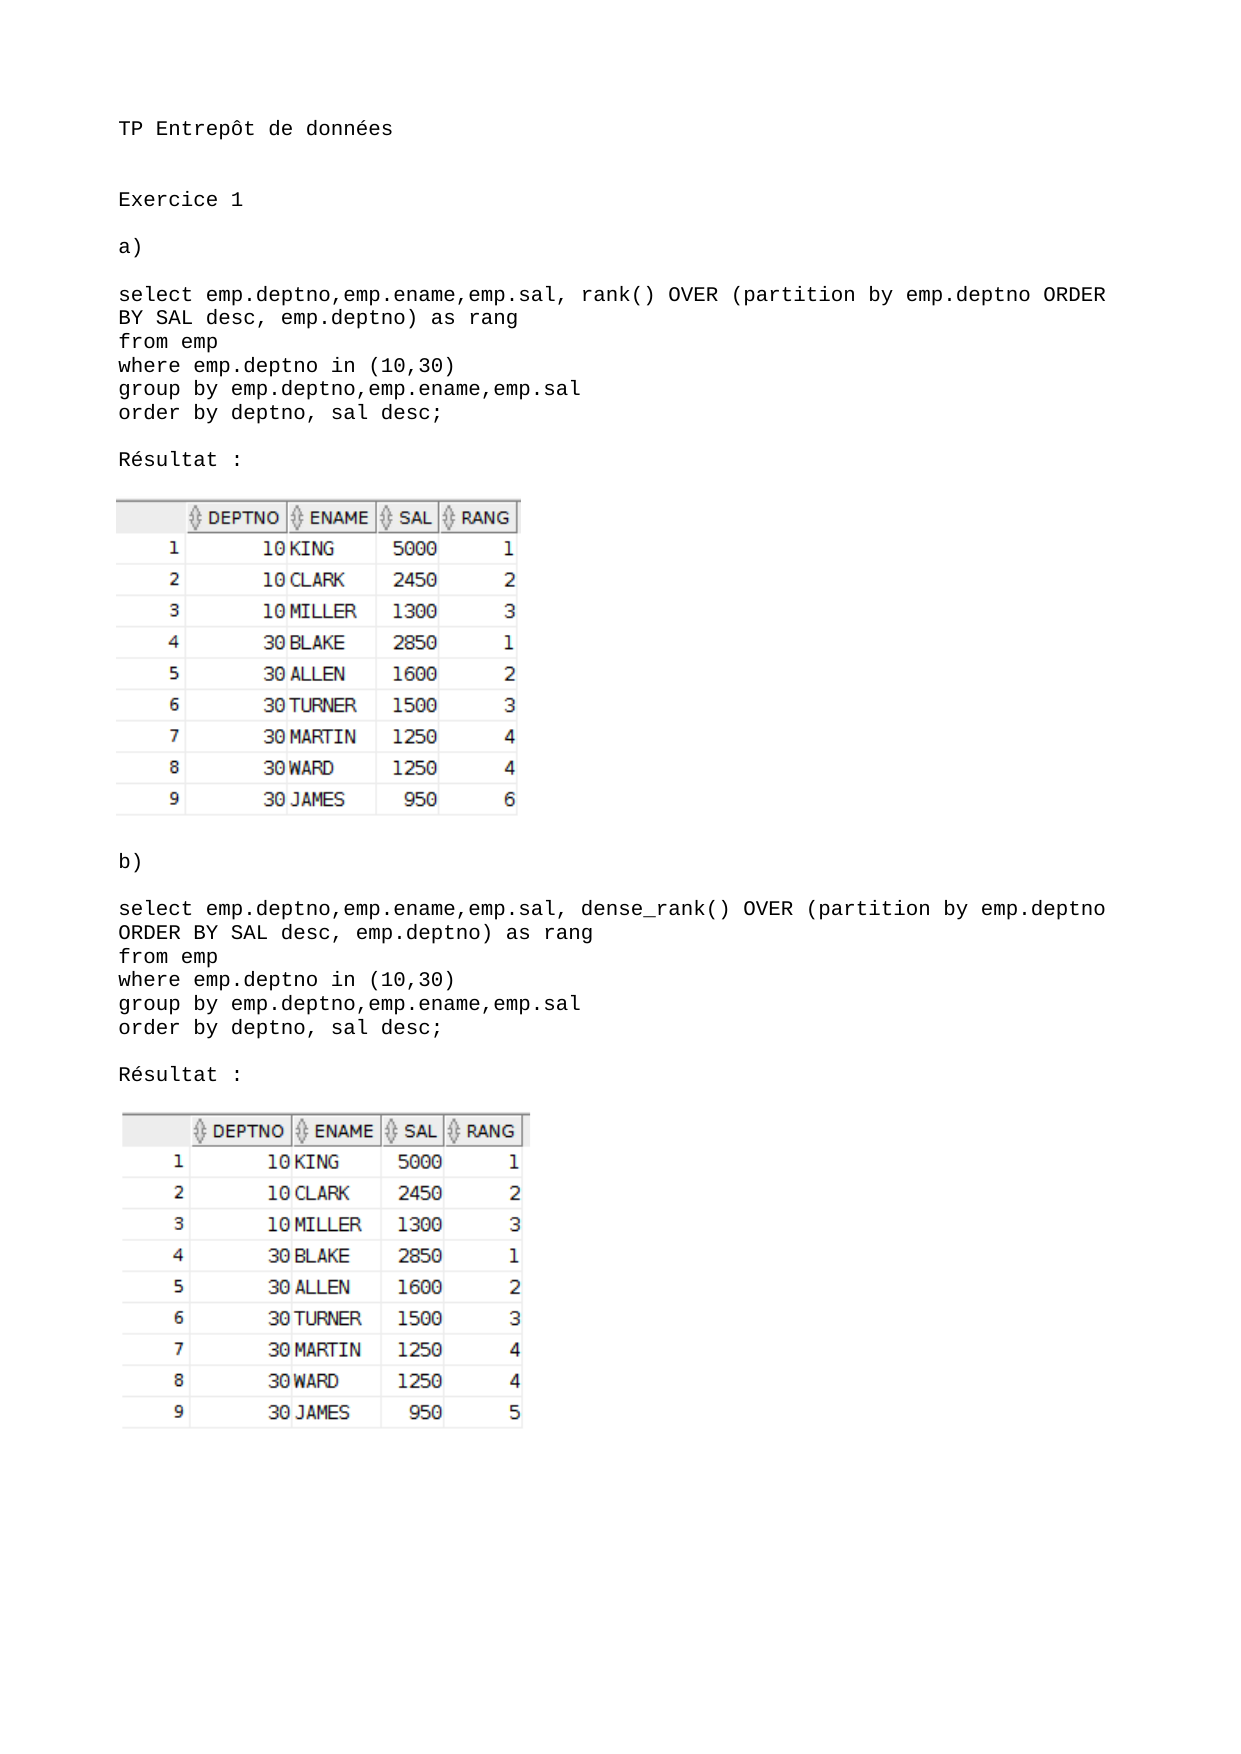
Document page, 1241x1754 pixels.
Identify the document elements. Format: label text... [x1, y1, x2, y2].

text Résultat : [118, 1064, 1122, 1088]
text order by deptno, sal desc; [118, 1017, 1122, 1040]
text group by emp.deptno,emp.ename,emp.sal [118, 378, 1122, 402]
text order by deptno, sal desc; [118, 402, 1122, 426]
text from emp [118, 331, 1122, 354]
text a) [118, 236, 1122, 260]
text select emp.deptno,emp.ename,emp.sal, dense_rank() OVER (partition by emp.deptno ORDER BY SAL desc, emp.deptno) as rang [118, 898, 1122, 946]
text where emp.deptno in (10,30) [118, 969, 1122, 993]
text Exercice 1 [118, 189, 1122, 213]
text from emp [118, 946, 1122, 969]
text where emp.deptno in (10,30) [118, 354, 1122, 378]
text Résultat : [118, 449, 1122, 473]
picture [122, 1111, 531, 1432]
text select emp.deptno,emp.ename,emp.sal, rank() OVER (partition by emp.deptno ORDER BY SAL desc, emp.deptno) as rang [118, 284, 1122, 331]
text group by emp.deptno,emp.ename,emp.sal [118, 993, 1122, 1017]
text TP Entrepôt de données [118, 118, 1122, 142]
text b) [118, 851, 1122, 875]
picture [116, 496, 521, 819]
